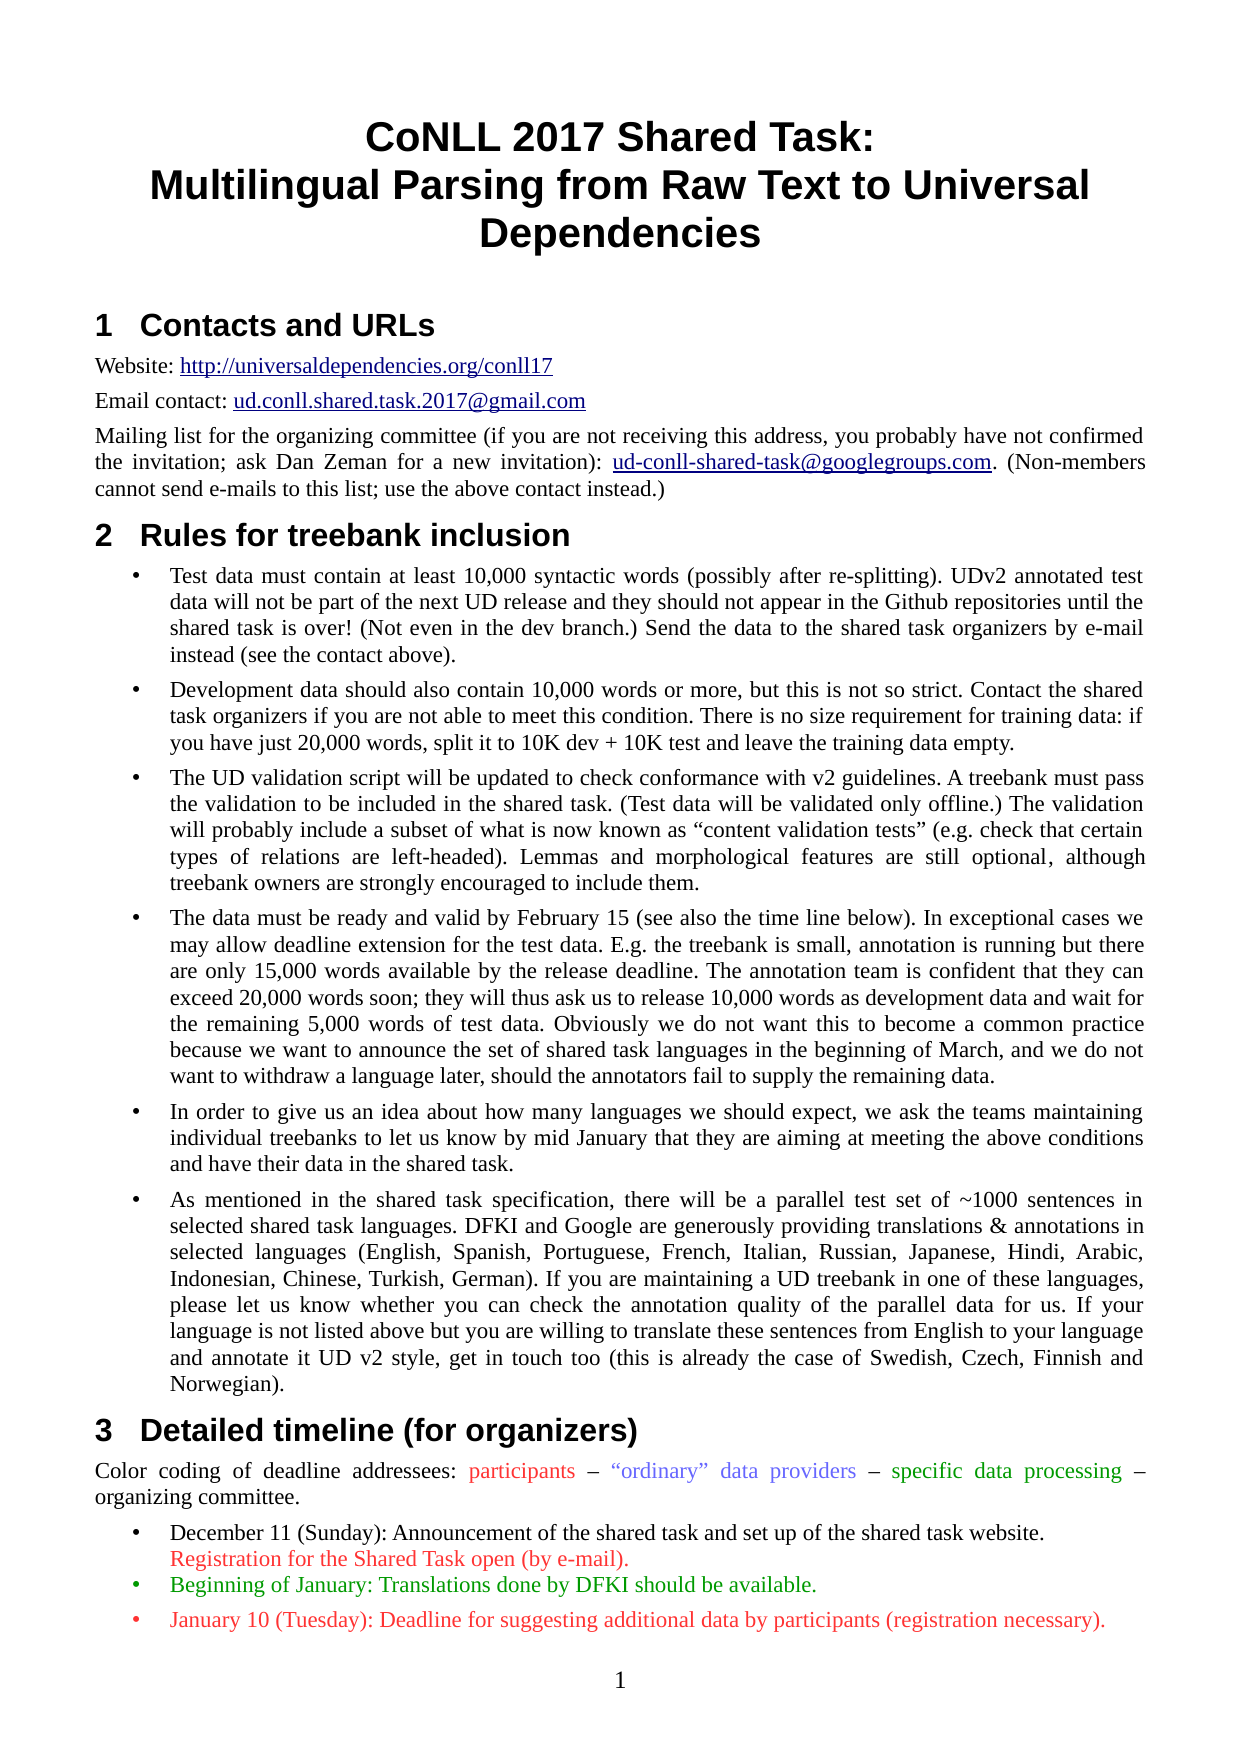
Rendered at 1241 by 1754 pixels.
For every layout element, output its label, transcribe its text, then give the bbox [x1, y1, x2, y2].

list Test data must contain at least 10,000 syntactic words (possibly after re-splitting). UDv2 annotated test data will not be part of the next UD release and they should not appear in the Github repositories until the shared task is over! (Not even in the dev branch.) Send the data to the shared task organizers by e-mail instead (see the contact above). [132, 562, 1146, 667]
text Color coding of deadline addressees: participants – “ordinary” data providers – specific data processing – organizing committee. [94, 1457, 1146, 1510]
list The UD validation script will be updated to check conformance with v2 guidelines. A treebank must pass the validation to be included in the shared task. (Test data will be validated only offline.) The validation will probably include a subset of what is now known as “content validation tests” (e.g. check that certain types of relations are left-headed). Lemmas and morphological features are still optional, although treebank owners are strongly encouraged to include them. [132, 764, 1146, 896]
list January 10 (Tuesday): Deadline for suggesting additional data by participants (registration necessary). [132, 1607, 1146, 1633]
text Email contact: ud.conll.shared.task.2017@gmail.com [94, 387, 1146, 413]
subtitle Contacts and URLs [94, 306, 1146, 343]
text Website: http://universaldependencies.org/conll17 [94, 352, 1146, 378]
list As mentioned in the shared task specification, there will be a parallel test set of ~1000 sentences in selected shared task languages. DFKI and Google are generously providing translations & annotations in selected languages (English, Spanish, Portuguese, French, Italian, Russian, Japanese, Hindi, Arabic, Indonesian, Chinese, Turkish, German). If you are maintaining a UD treebank in one of these languages, please let us know whether you can check the annotation quality of the parallel data for us. If your language is not listed above but you are willing to translate these sentences from English to your language and annotate it UD v2 style, get in touch too (this is already the case of Swedish, Czech, Finnish and Norwegian). [132, 1186, 1146, 1397]
list Beginning of January: Translations done by DFKI should be available. [132, 1571, 1146, 1598]
subtitle Detailed timeline (for organizers) [94, 1411, 1146, 1448]
list The data must be ready and valid by February 15 (see also the time line below). In exceptional cases we may allow deadline extension for the test data. E.g. the treebank is small, annotation is running but there are only 15,000 words available by the release deadline. The annotation team is confident that they can exceed 20,000 words soon; they will thus ask us to release 10,000 words as development data and wait for the remaining 5,000 words of test data. Obviously we do not want this to become a common practice because we want to announce the set of shared task languages in the beginning of March, and we do not want to withdraw a language later, should the annotators fail to supply the remaining data. [132, 904, 1146, 1089]
text Mailing list for the organizing committee (if you are not receiving this address, you probably have not confirmed the invitation; ask Dan Zeman for a new invitation): ud-conll-shared-task@googlegroups.com. (Non-members cannot send e-mails to this list; use the above contact instead.) [94, 422, 1146, 501]
list December 11 (Sunday): Announcement of the shared task and set up of the shared task website. Registration for the Shared Task open (by e-mail). [132, 1519, 1146, 1571]
subtitle Rules for treebank inclusion [94, 516, 1146, 553]
list Development data should also contain 10,000 words or more, but this is not so strict. Contact the shared task organizers if you are not able to meet this condition. There is no size requirement for training data: if you have just 20,000 words, split it to 10K dev + 10K test and leave the training data empty. [132, 676, 1146, 755]
title CoNLL 2017 Shared Task: Multilingual Parsing from Raw Text to Universal Dependencies [94, 112, 1146, 256]
list In order to give us an idea about how many languages we should expect, we ask the teams maintaining individual treebanks to let us know by mid January that they are aiming at meeting the above conditions and have their data in the shared task. [132, 1098, 1146, 1177]
